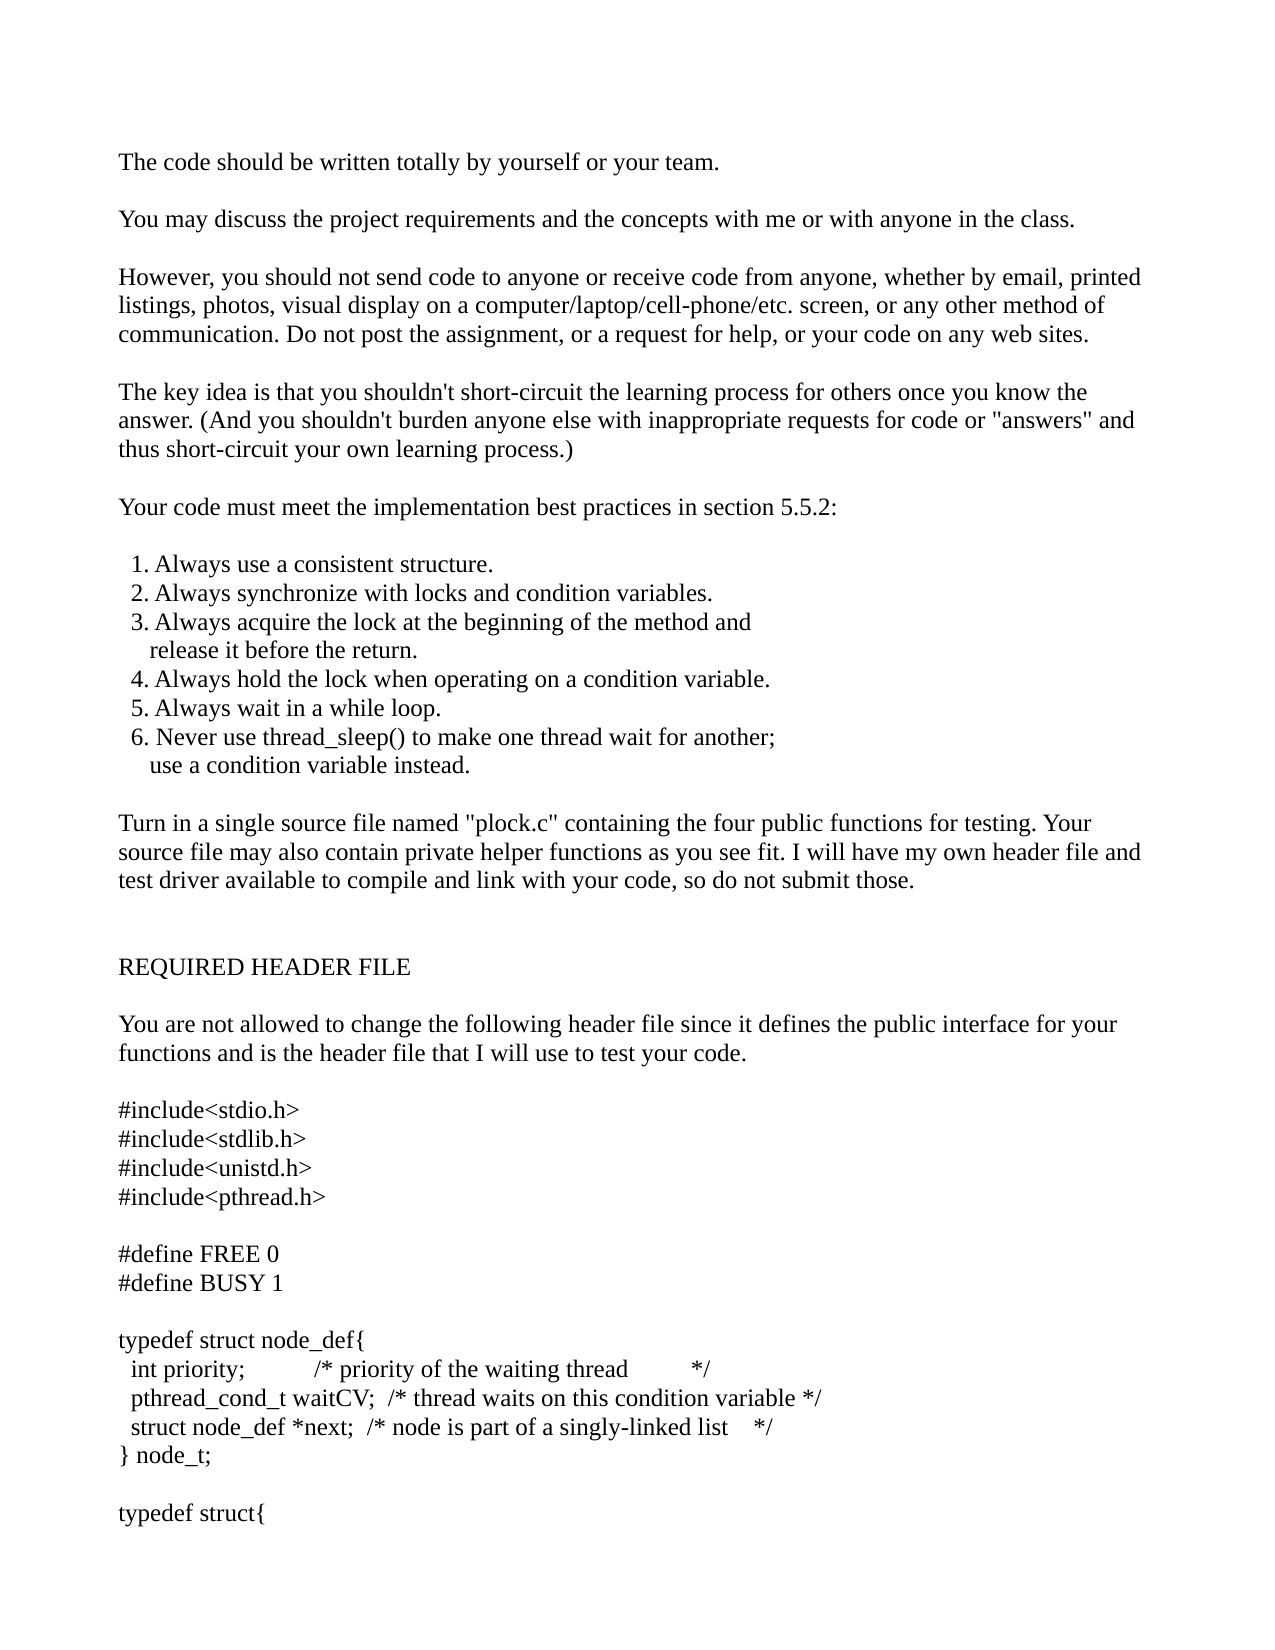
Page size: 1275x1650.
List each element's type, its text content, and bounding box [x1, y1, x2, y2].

text int priority; /* priority of the waiting thread */ [118, 1354, 1157, 1383]
text The code should be written totally by yourself or your team. [118, 147, 1157, 176]
text pthread_cond_t waitCV; /* thread waits on this condition variable */ [118, 1383, 1157, 1412]
text typedef struct{ [118, 1498, 1157, 1527]
text #include<unistd.h> [118, 1153, 1157, 1182]
text Your code must meet the implementation best practices in section 5.5.2: [118, 492, 1157, 521]
text #include<stdlib.h> [118, 1124, 1157, 1153]
text typedef struct node_def{ [118, 1326, 1157, 1354]
text 4. Always hold the lock when operating on a condition variable. [118, 664, 1157, 693]
text 6. Never use thread_sleep() to make one thread wait for another; [118, 722, 1157, 751]
text 1. Always use a consistent structure. [118, 549, 1157, 578]
text REQUIRED HEADER FILE [118, 952, 1157, 981]
text #include<pthread.h> [118, 1182, 1157, 1211]
text You may discuss the project requirements and the concepts with me or with anyone in the class. [118, 204, 1157, 233]
text } node_t; [118, 1441, 1157, 1469]
text #define BUSY 1 [118, 1268, 1157, 1297]
text 5. Always wait in a while loop. [118, 693, 1157, 722]
text 2. Always synchronize with locks and condition variables. [118, 578, 1157, 607]
text However, you should not send code to anyone or receive code from anyone, whether by email, printed listings, photos, visual display on a computer/laptop/cell-phone/etc. screen, or any other method of communication. Do not post the assignment, or a request for help, or your code on any web sites. [118, 262, 1157, 348]
text You are not allowed to change the following header file since it defines the public interface for your functions and is the header file that I will use to test your code. [118, 1009, 1157, 1067]
text #define FREE 0 [118, 1239, 1157, 1268]
text struct node_def *next; /* node is part of a singly-linked list */ [118, 1412, 1157, 1441]
text release it before the return. [118, 636, 1157, 664]
text Turn in a single source file named "plock.c" containing the four public functions for testing. Your source file may also contain private helper functions as you see fit. I will have my own header file and test driver available to compile and link with your code, so do not submit those. [118, 808, 1157, 894]
text #include<stdio.h> [118, 1096, 1157, 1124]
text 3. Always acquire the lock at the beginning of the method and [118, 607, 1157, 636]
text use a condition variable instead. [118, 751, 1157, 779]
text The key idea is that you shouldn't short-circuit the learning process for others once you know the answer. (And you shouldn't burden anyone else with inappropriate requests for code or "answers" and thus short-circuit your own learning process.) [118, 377, 1157, 463]
